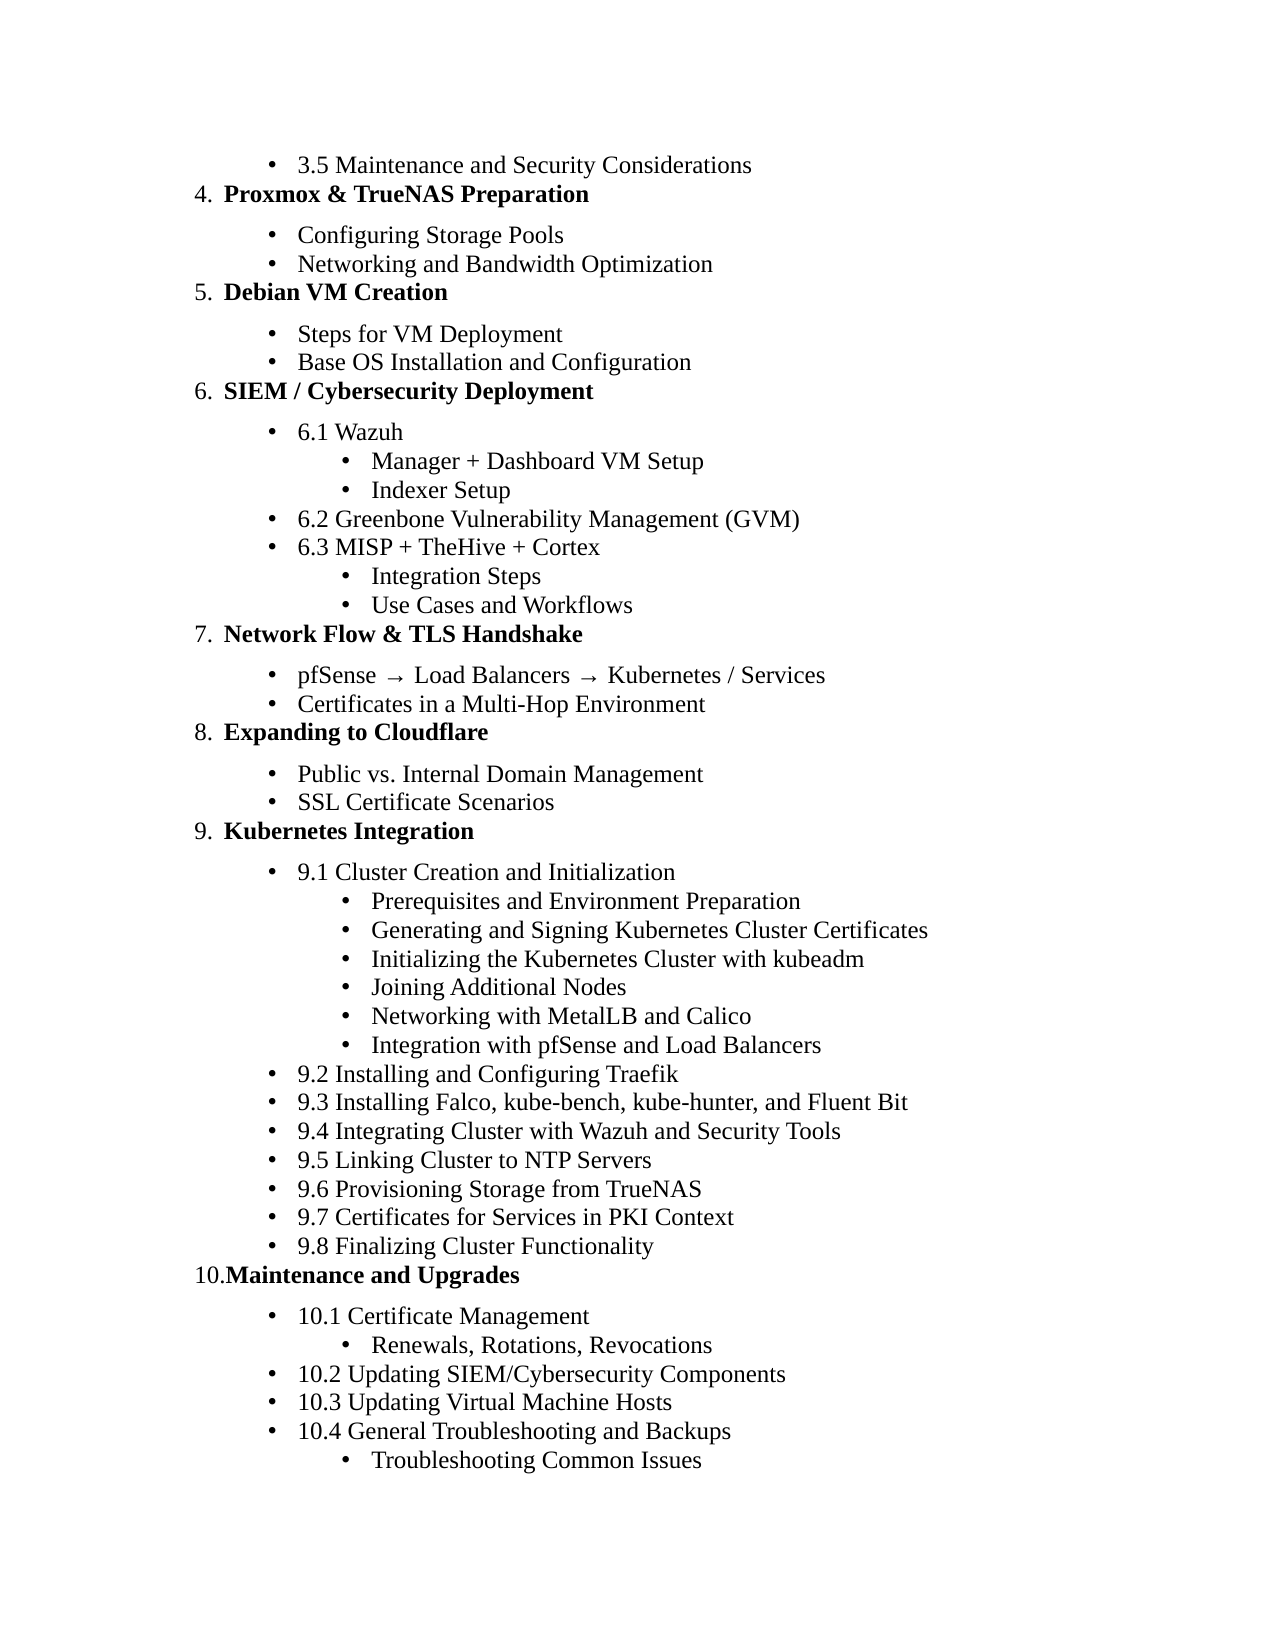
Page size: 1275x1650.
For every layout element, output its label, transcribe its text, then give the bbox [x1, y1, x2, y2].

list Public vs. Internal Domain Management [268, 759, 1125, 787]
list Joining Additional Nodes [341, 972, 1125, 1001]
list 10.4 General Troubleshooting and Backups [268, 1416, 1125, 1445]
list Indexer Setup [341, 475, 1125, 504]
list Renewals, Rotations, Revocations [341, 1330, 1125, 1359]
list 9.5 Linking Cluster to NTP Servers [268, 1145, 1125, 1174]
list Networking and Bandwidth Optimization [268, 249, 1125, 277]
list 9.7 Certificates for Services in PKI Context [268, 1202, 1125, 1231]
list Certificates in a Multi-Hop Environment [268, 689, 1125, 717]
list 9.8 Finalizing Cluster Functionality [268, 1231, 1125, 1260]
list Steps for VM Deployment [268, 319, 1125, 347]
list Integration with pfSense and Load Balancers [341, 1030, 1125, 1059]
list Maintenance and Upgrades [194, 1260, 1125, 1289]
list 6.2 Greenbone Vulnerability Management (GVM) [268, 504, 1125, 532]
list Base OS Installation and Configuration [268, 347, 1125, 376]
list 9.1 Cluster Creation and Initialization [268, 857, 1125, 886]
list Configuring Storage Pools [268, 220, 1125, 249]
list Networking with MetalLB and Calico [341, 1001, 1125, 1030]
list Initializing the Kubernetes Cluster with kubeadm [341, 944, 1125, 972]
list Expanding to Cloudflare [194, 717, 1125, 746]
list 10.1 Certificate Management [268, 1301, 1125, 1330]
list Integration Steps [341, 561, 1125, 590]
list Network Flow & TLS Handshake [194, 619, 1125, 647]
list SSL Certificate Scenarios [268, 787, 1125, 816]
list Debian VM Creation [194, 277, 1125, 306]
list 9.2 Installing and Configuring Traefik [268, 1059, 1125, 1087]
list Use Cases and Workflows [341, 590, 1125, 619]
list 9.6 Provisioning Storage from TrueNAS [268, 1174, 1125, 1202]
list 9.4 Integrating Cluster with Wazuh and Security Tools [268, 1116, 1125, 1145]
list Proxmox & TrueNAS Preparation [194, 179, 1125, 207]
list Prerequisites and Environment Preparation [341, 886, 1125, 915]
list Troubleshooting Common Issues [341, 1445, 1125, 1474]
list 6.3 MISP + TheHive + Cortex [268, 532, 1125, 561]
list 3.5 Maintenance and Security Considerations [268, 150, 1125, 179]
list 10.3 Updating Virtual Machine Hosts [268, 1387, 1125, 1416]
list 10.2 Updating SIEM/Cybersecurity Components [268, 1359, 1125, 1387]
list SIEM / Cybersecurity Deployment [194, 376, 1125, 405]
list pfSense → Load Balancers → Kubernetes / Services [268, 660, 1125, 689]
list Generating and Signing Kubernetes Cluster Certificates [341, 915, 1125, 944]
list 6.1 Wazuh [268, 417, 1125, 446]
list Kubernetes Integration [194, 816, 1125, 845]
list Manager + Dashboard VM Setup [341, 446, 1125, 475]
list 9.3 Installing Falco, kube-bench, kube-hunter, and Fluent Bit [268, 1087, 1125, 1116]
